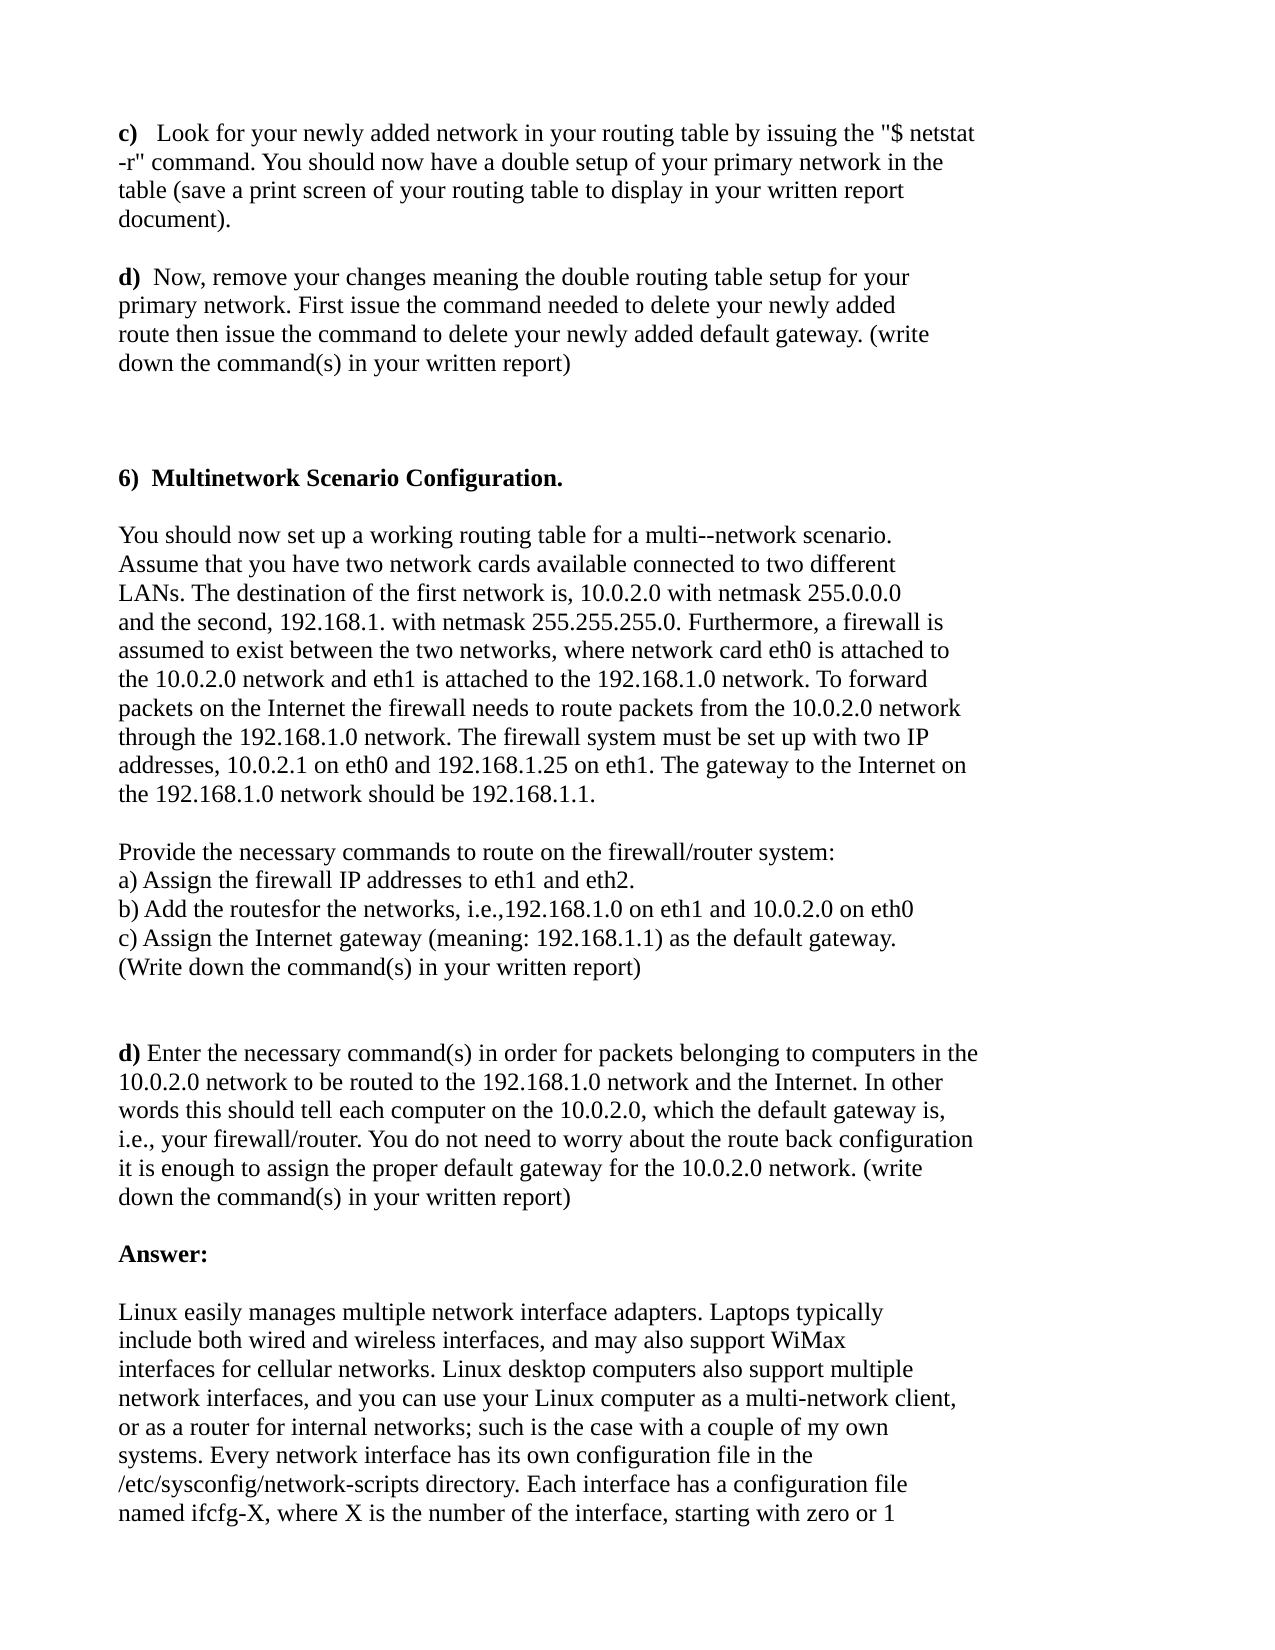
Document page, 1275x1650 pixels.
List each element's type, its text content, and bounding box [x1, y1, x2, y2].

text words this should tell each computer on the 10.0.2.0, which the default gateway is, [118, 1096, 1157, 1124]
text c) Look for your newly added network in your routing table by issuing the "$ netstat [118, 118, 1157, 147]
text d) Now, remove your changes meaning the double routing table setup for your [118, 262, 1157, 291]
text /etc/sysconfig/network-scripts directory. Each interface has a configuration file [118, 1469, 1157, 1498]
text You should now set up a working routing table for a multi-‐network scenario. [118, 521, 1157, 549]
text network interfaces, and you can use your Linux computer as a multi-network client, [118, 1383, 1157, 1412]
text b) Add the routesfor the networks, i.e.,192.168.1.0 on eth1 and 10.0.2.0 on eth0 [118, 894, 1157, 923]
text 6) Multinetwork Scenario Configuration. [118, 463, 1157, 492]
text c) Assign the Internet gateway (meaning: 192.168.1.1) as the default gateway. [118, 923, 1157, 952]
text the 192.168.1.0 network should be 192.168.1.1. [118, 779, 1157, 808]
text table (save a print screen of your routing table to display in your written report [118, 176, 1157, 204]
text the 10.0.2.0 network and eth1 is attached to the 192.168.1.0 network. To forward [118, 664, 1157, 693]
text route then issue the command to delete your newly added default gateway. (write [118, 319, 1157, 348]
text packets on the Internet the firewall needs to route packets from the 10.0.2.0 network [118, 693, 1157, 722]
text Assume that you have two network cards available connected to two different [118, 549, 1157, 578]
text include both wired and wireless interfaces, and may also support WiMax [118, 1326, 1157, 1354]
text systems. Every network interface has its own configuration file in the [118, 1441, 1157, 1469]
text Linux easily manages multiple network interface adapters. Laptops typically [118, 1297, 1157, 1326]
text primary network. First issue the command needed to delete your newly added [118, 291, 1157, 319]
text down the command(s) in your written report) [118, 348, 1157, 377]
text named ifcfg-X, where X is the number of the interface, starting with zero or 1 [118, 1498, 1157, 1527]
text assumed to exist between the two networks, where network card eth0 is attached to [118, 636, 1157, 664]
text down the command(s) in your written report) [118, 1182, 1157, 1211]
text (Write down the command(s) in your written report) [118, 952, 1157, 981]
text i.e., your firewall/router. You do not need to worry about the route back configuration [118, 1124, 1157, 1153]
text LANs. The destination of the first network is, 10.0.2.0 with netmask 255.0.0.0 [118, 578, 1157, 607]
text or as a router for internal networks; such is the case with a couple of my own [118, 1412, 1157, 1441]
text Answer: [118, 1239, 1157, 1268]
text document). [118, 204, 1157, 233]
text it is enough to assign the proper default gateway for the 10.0.2.0 network. (write [118, 1153, 1157, 1182]
text addresses, 10.0.2.1 on eth0 and 192.168.1.25 on eth1. The gateway to the Internet on [118, 751, 1157, 779]
text a) Assign the firewall IP addresses to eth1 and eth2. [118, 866, 1157, 894]
text Provide the necessary commands to route on the firewall/router system: [118, 837, 1157, 866]
text and the second, 192.168.1. with netmask 255.255.255.0. Furthermore, a firewall is [118, 607, 1157, 636]
text d) Enter the necessary command(s) in order for packets belonging to computers in the [118, 1038, 1157, 1067]
text -r" command. You should now have a double setup of your primary network in the [118, 147, 1157, 176]
text interfaces for cellular networks. Linux desktop computers also support multiple [118, 1354, 1157, 1383]
text through the 192.168.1.0 network. The firewall system must be set up with two IP [118, 722, 1157, 751]
text 10.0.2.0 network to be routed to the 192.168.1.0 network and the Internet. In other [118, 1067, 1157, 1096]
